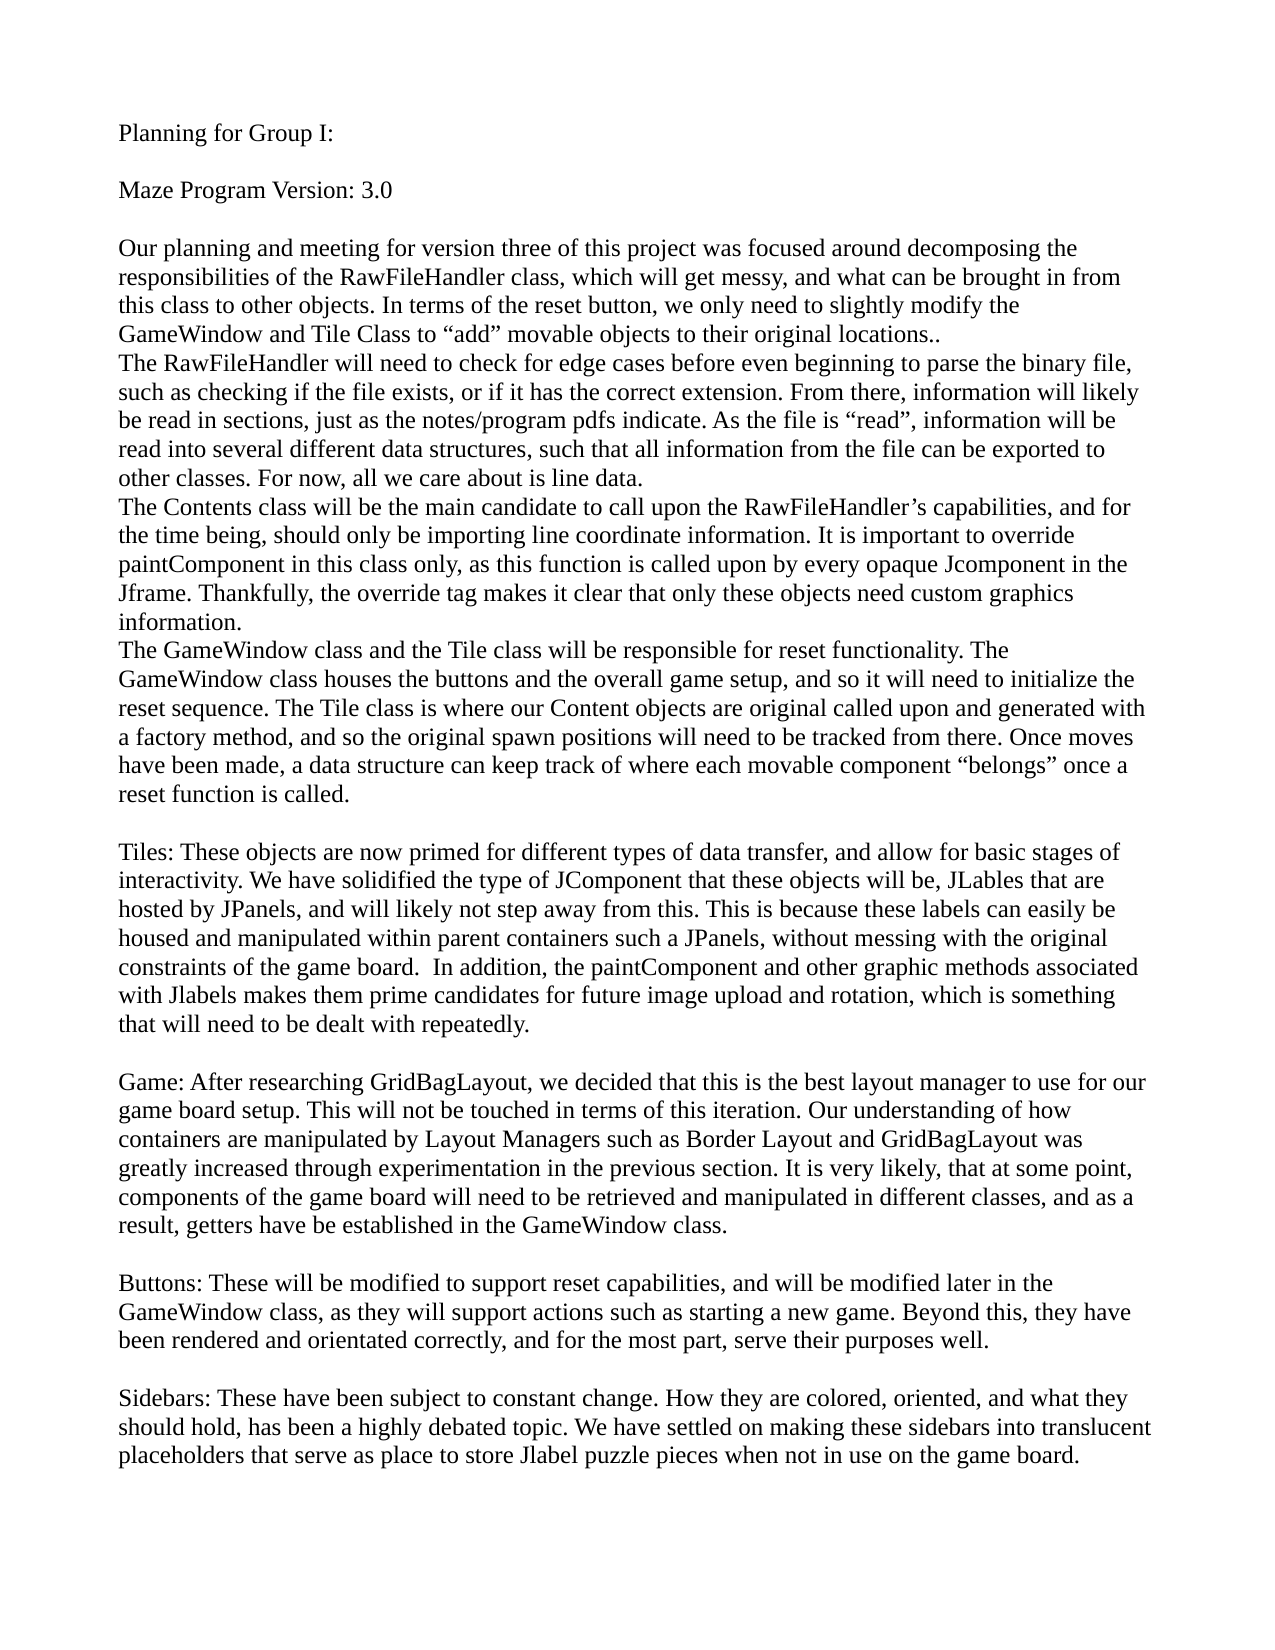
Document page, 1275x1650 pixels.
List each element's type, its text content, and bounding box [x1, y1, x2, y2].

text Tiles: These objects are now primed for different types of data transfer, and allow for basic stages of interactivity. We have solidified the type of JComponent that these objects will be, JLables that are hosted by JPanels, and will likely not step away from this. This is because these labels can easily be housed and manipulated within parent containers such a JPanels, without messing with the original constraints of the game board. In addition, the paintComponent and other graphic methods associated with Jlabels makes them prime candidates for future image upload and rotation, which is something that will need to be dealt with repeatedly. [118, 837, 1157, 1038]
text Maze Program Version: 3.0 [118, 176, 1157, 204]
text Our planning and meeting for version three of this project was focused around decomposing the responsibilities of the RawFileHandler class, which will get messy, and what can be brought in from this class to other objects. In terms of the reset button, we only need to slightly modify the GameWindow and Tile Class to “add” movable objects to their original locations.. [118, 233, 1157, 348]
text The RawFileHandler will need to check for edge cases before even beginning to parse the binary file, such as checking if the file exists, or if it has the correct extension. From there, information will likely be read in sections, just as the notes/program pdfs indicate. As the file is “read”, information will be read into several different data structures, such that all information from the file can be exported to other classes. For now, all we care about is line data. [118, 348, 1157, 492]
text Planning for Group I: [118, 118, 1157, 147]
text The Contents class will be the main candidate to call upon the RawFileHandler’s capabilities, and for the time being, should only be importing line coordinate information. It is important to override paintComponent in this class only, as this function is called upon by every opaque Jcomponent in the Jframe. Thankfully, the override tag makes it clear that only these objects need custom graphics information. [118, 492, 1157, 636]
text Game: After researching GridBagLayout, we decided that this is the best layout manager to use for our game board setup. This will not be touched in terms of this iteration. Our understanding of how containers are manipulated by Layout Managers such as Border Layout and GridBagLayout was greatly increased through experimentation in the previous section. It is very likely, that at some point, components of the game board will need to be retrieved and manipulated in different classes, and as a result, getters have be established in the GameWindow class. [118, 1067, 1157, 1239]
text The GameWindow class and the Tile class will be responsible for reset functionality. The GameWindow class houses the buttons and the overall game setup, and so it will need to initialize the reset sequence. The Tile class is where our Content objects are original called upon and generated with a factory method, and so the original spawn positions will need to be tracked from there. Once moves have been made, a data structure can keep track of where each movable component “belongs” once a reset function is called. [118, 636, 1157, 808]
text Sidebars: These have been subject to constant change. How they are colored, oriented, and what they should hold, has been a highly debated topic. We have settled on making these sidebars into translucent placeholders that serve as place to store Jlabel puzzle pieces when not in use on the game board. [118, 1383, 1157, 1469]
text Buttons: These will be modified to support reset capabilities, and will be modified later in the GameWindow class, as they will support actions such as starting a new game. Beyond this, they have been rendered and orientated correctly, and for the most part, serve their purposes well. [118, 1268, 1157, 1354]
